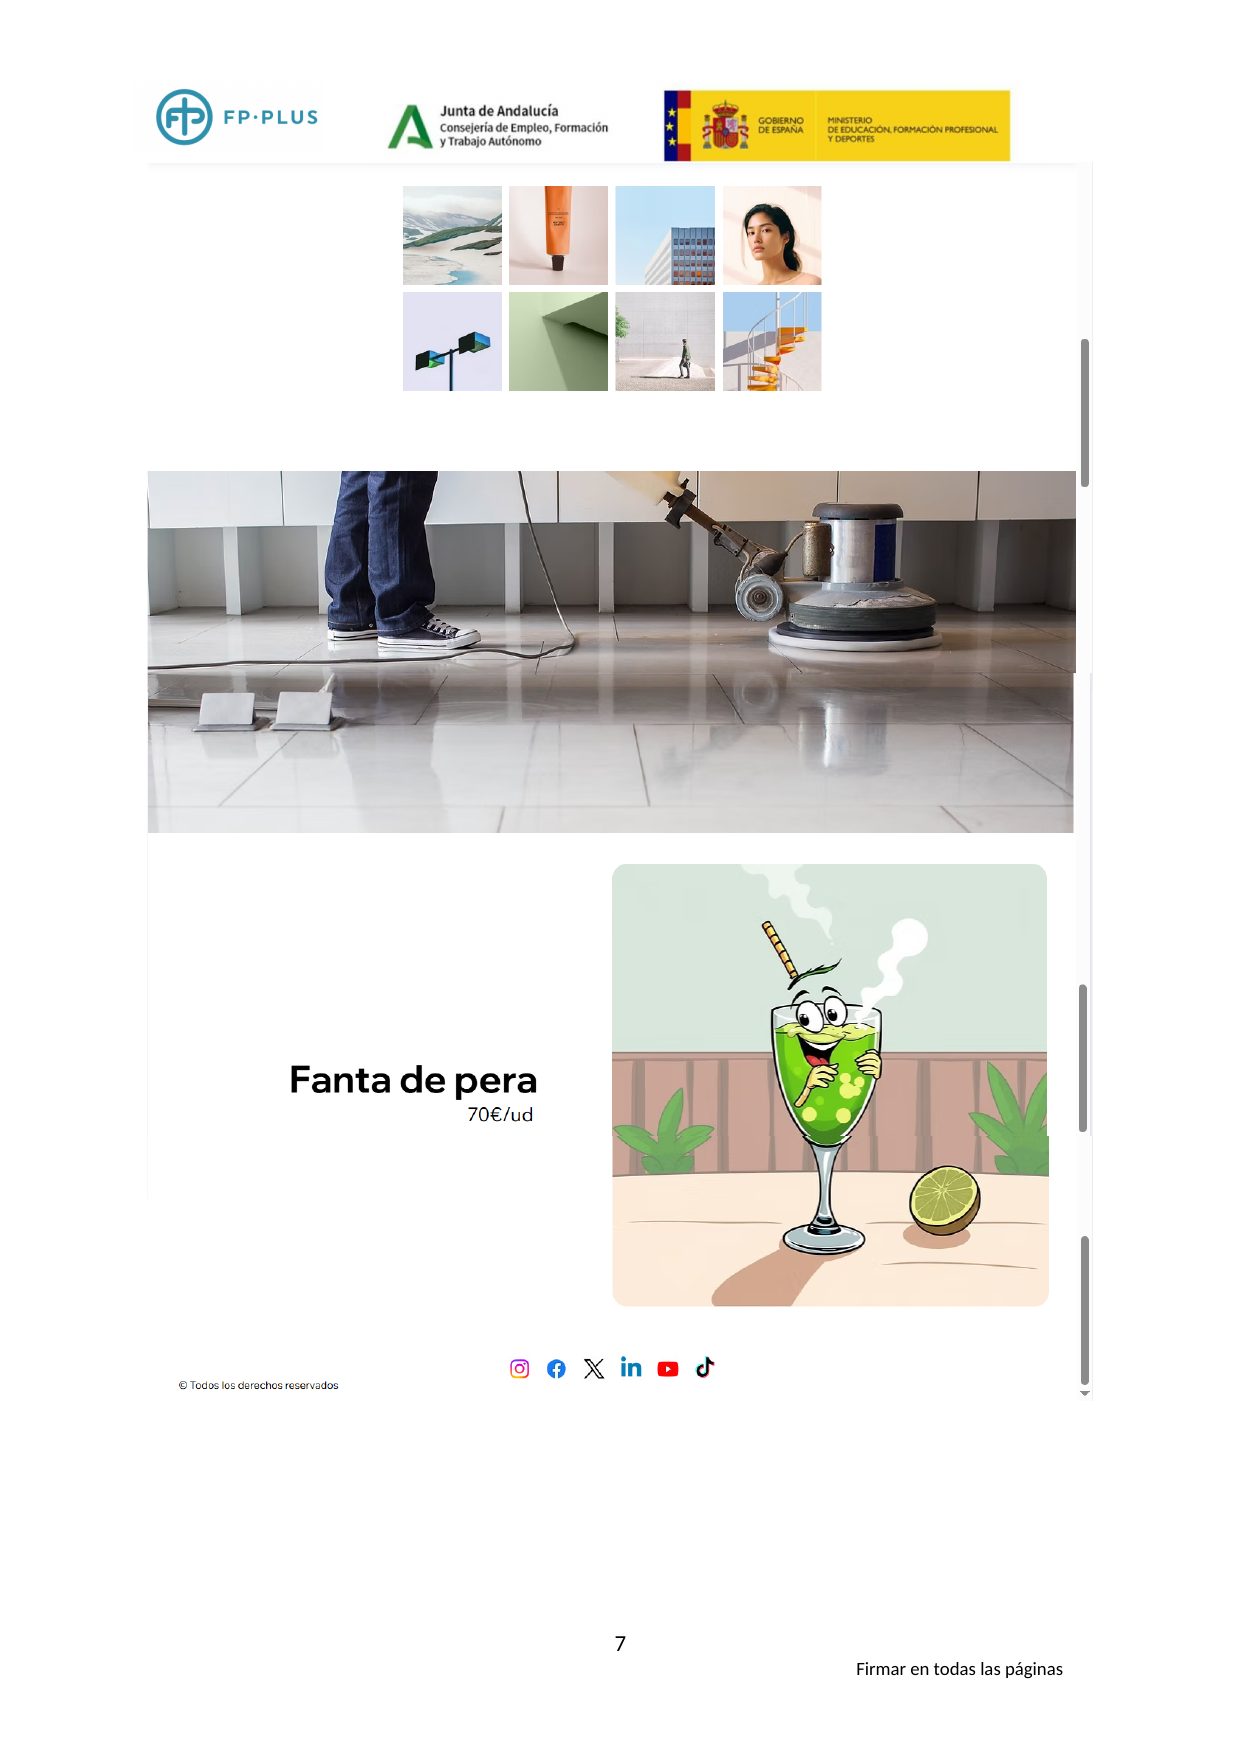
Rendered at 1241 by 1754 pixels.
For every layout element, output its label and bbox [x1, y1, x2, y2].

picture [132, 81, 324, 152]
picture [147, 73, 1093, 1401]
